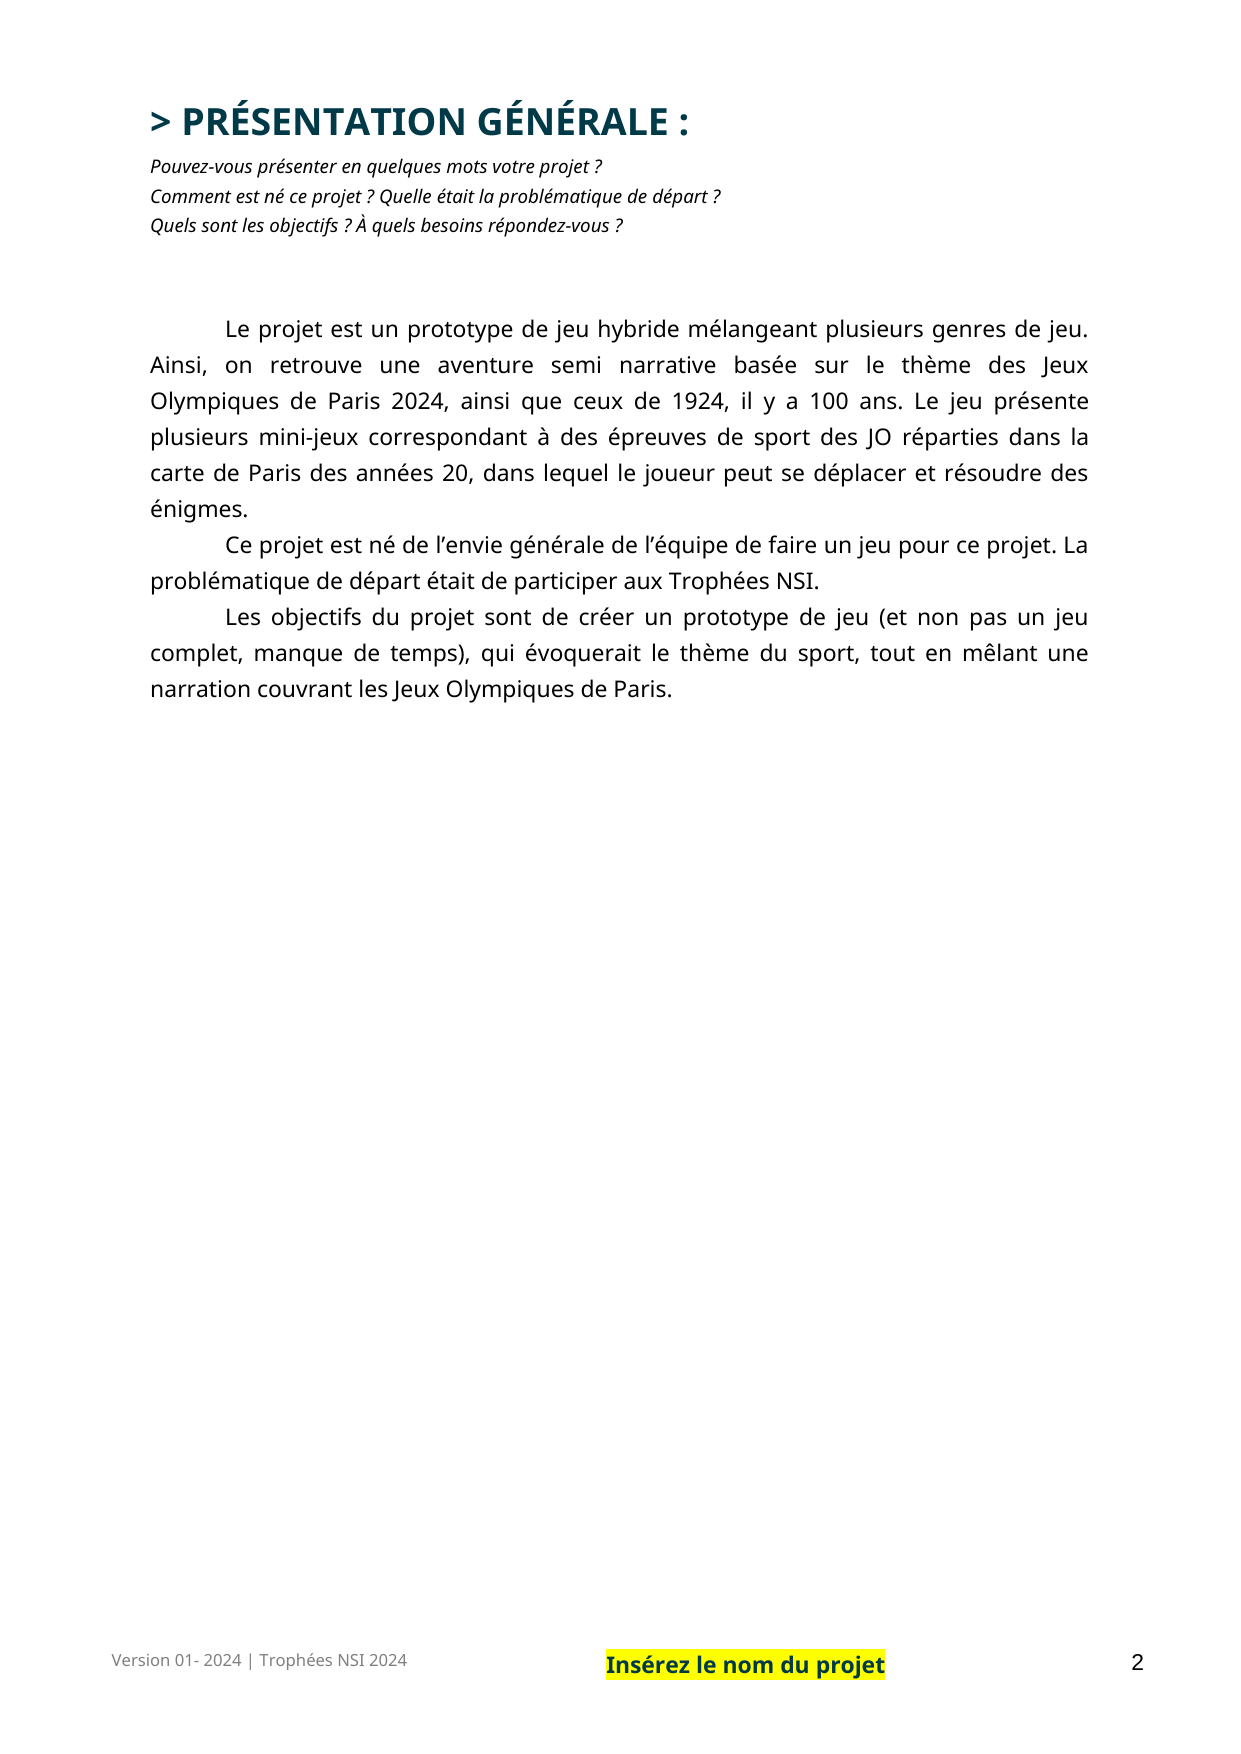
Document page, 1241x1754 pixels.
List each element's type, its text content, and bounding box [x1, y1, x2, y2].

text Quels sont les objectifs ? À quels besoins répondez-vous ? [150, 212, 1090, 238]
text Comment est né ce projet ? Quelle était la problématique de départ ? [150, 183, 1090, 208]
text Les objectifs du projet sont de créer un prototype de jeu (et non pas un jeu complet, manque de temps), qui évoquerait le thème du sport, tout en mêlant une narration couvrant les Jeux Olympiques de Paris. [150, 601, 1090, 704]
text Ce projet est né de l’envie générale de l’équipe de faire un jeu pour ce projet. La problématique de départ était de participer aux Trophées NSI. [150, 529, 1090, 596]
text Le projet est un prototype de jeu hybride mélangeant plusieurs genres de jeu. Ainsi, on retrouve une aventure semi narrative basée sur le thème des Jeux Olympiques de Paris 2024, ainsi que ceux de 1924, il y a 100 ans. Le jeu présente plusieurs mini-jeux correspondant à des épreuves de sport des JO réparties dans la carte de Paris des années 20, dans lequel le joueur peut se déplacer et résoudre des énigmes. [150, 313, 1090, 524]
text > PRÉSENTATION GÉNÉRALE : [150, 95, 1090, 146]
text Pouvez-vous présenter en quelques mots votre projet ? [150, 154, 1090, 179]
